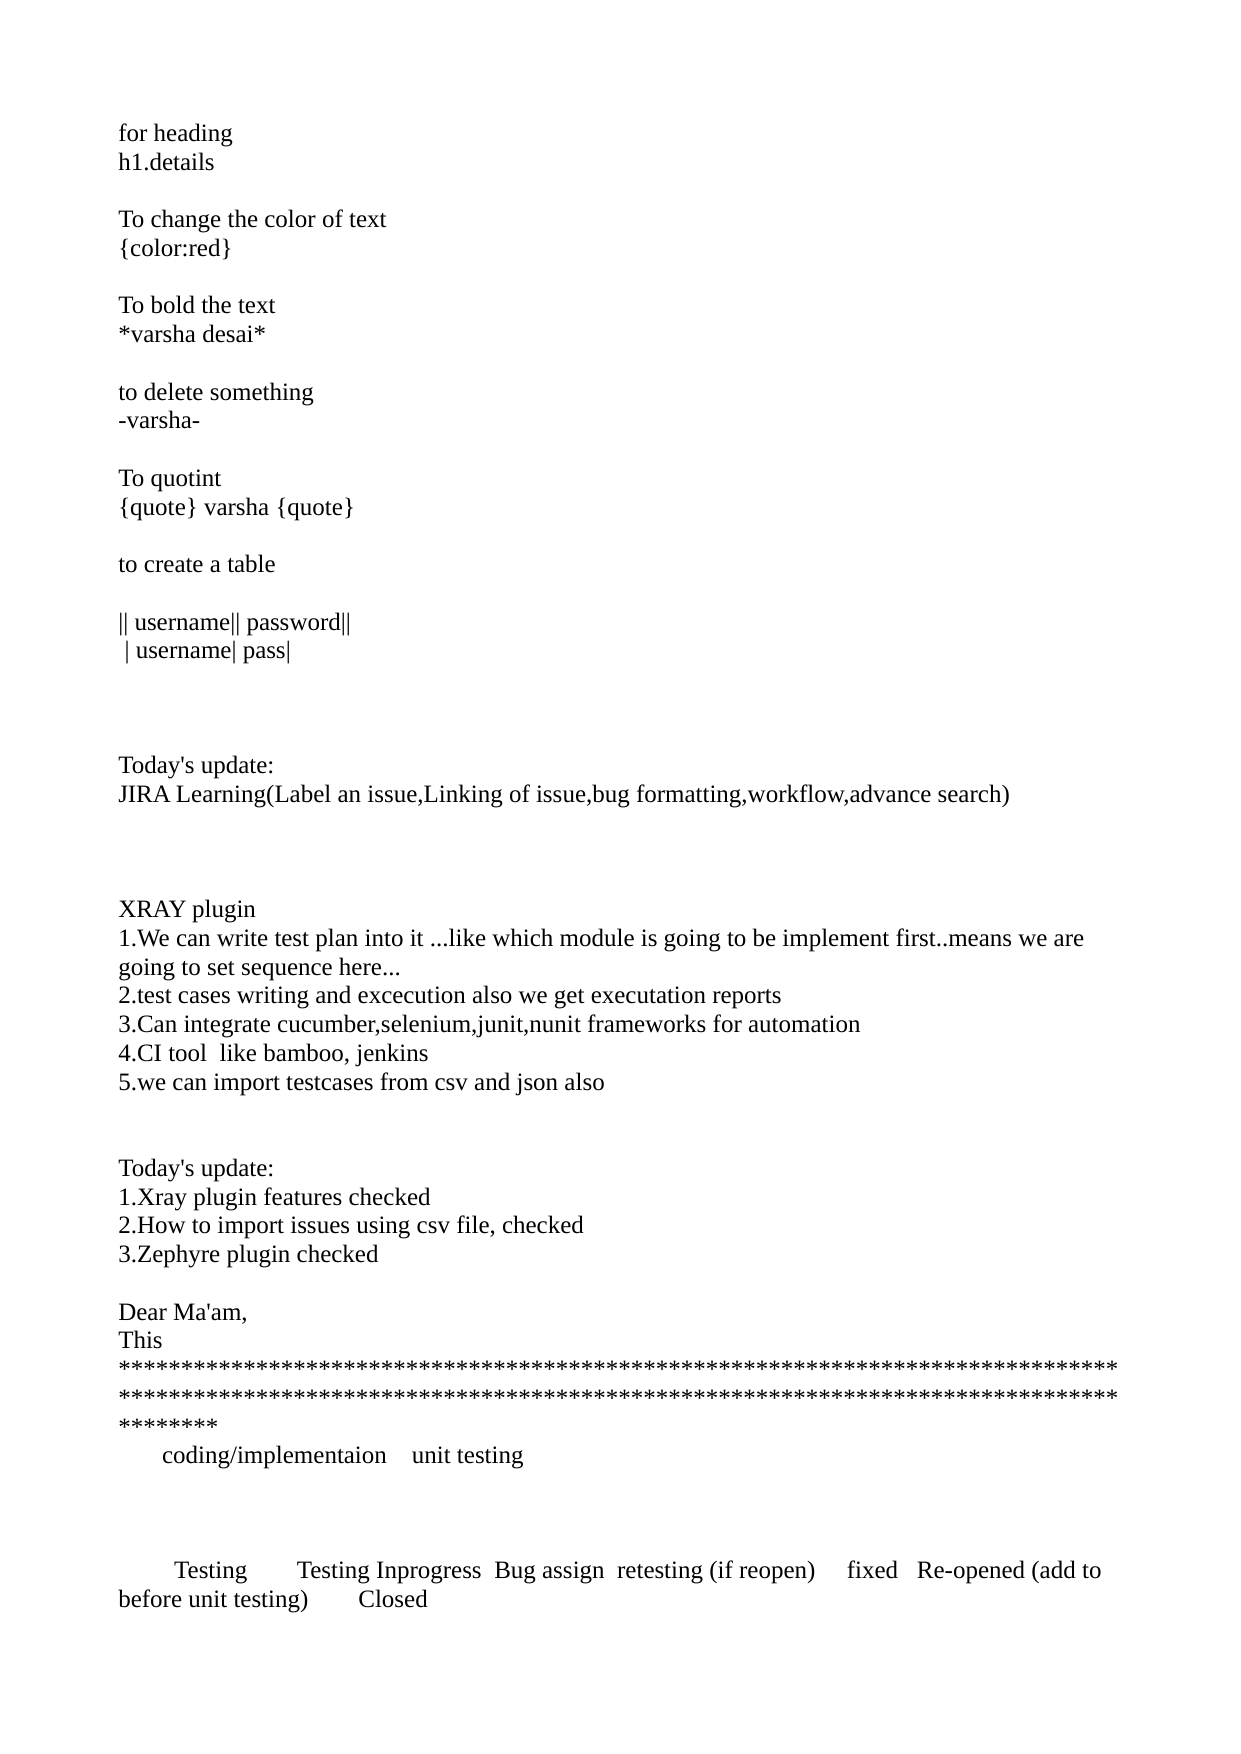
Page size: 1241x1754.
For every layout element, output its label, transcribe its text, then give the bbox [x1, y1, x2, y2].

text JIRA Learning(Label an issue,Linking of issue,bug formatting,workflow,advance search) [118, 779, 1122, 808]
text To bold the text [118, 291, 1122, 319]
text 4.CI tool like bamboo, jenkins [118, 1038, 1122, 1067]
text -varsha- [118, 406, 1122, 434]
text {color:red} [118, 233, 1122, 262]
text This [118, 1326, 1122, 1354]
text h1.details [118, 147, 1122, 176]
text | username| pass| [118, 636, 1122, 664]
text Dear Ma'am, [118, 1297, 1122, 1326]
text XRAY plugin [118, 894, 1122, 923]
text 5.we can import testcases from csv and json also [118, 1067, 1122, 1096]
text 1.Xray plugin features checked [118, 1182, 1122, 1211]
text 1.We can write test plan into it ...like which module is going to be implement first..means we are going to set sequence here... [118, 923, 1122, 981]
text coding/implementaion unit testing [118, 1441, 1122, 1469]
text To change the color of text [118, 204, 1122, 233]
text to delete something [118, 377, 1122, 406]
text 3.Can integrate cucumber,selenium,junit,nunit frameworks for automation [118, 1009, 1122, 1038]
text Today's update: [118, 751, 1122, 779]
text for heading [118, 118, 1122, 147]
text {quote} varsha {quote} [118, 492, 1122, 521]
text 2.How to import issues using csv file, checked [118, 1211, 1122, 1239]
text || username|| password|| [118, 607, 1122, 636]
text 2.test cases writing and excecution also we get executation reports [118, 981, 1122, 1009]
text 3.Zephyre plugin checked [118, 1239, 1122, 1268]
text Testing Testing Inprogress Bug assign retesting (if reopen) fixed Re-opened (add to before unit testing) Closed [118, 1556, 1122, 1613]
text To quotint [118, 463, 1122, 492]
text Today's update: [118, 1153, 1122, 1182]
text ************************************************************************************************************************************************************************ [118, 1354, 1122, 1441]
text *varsha desai* [118, 319, 1122, 348]
text to create a table [118, 549, 1122, 578]
